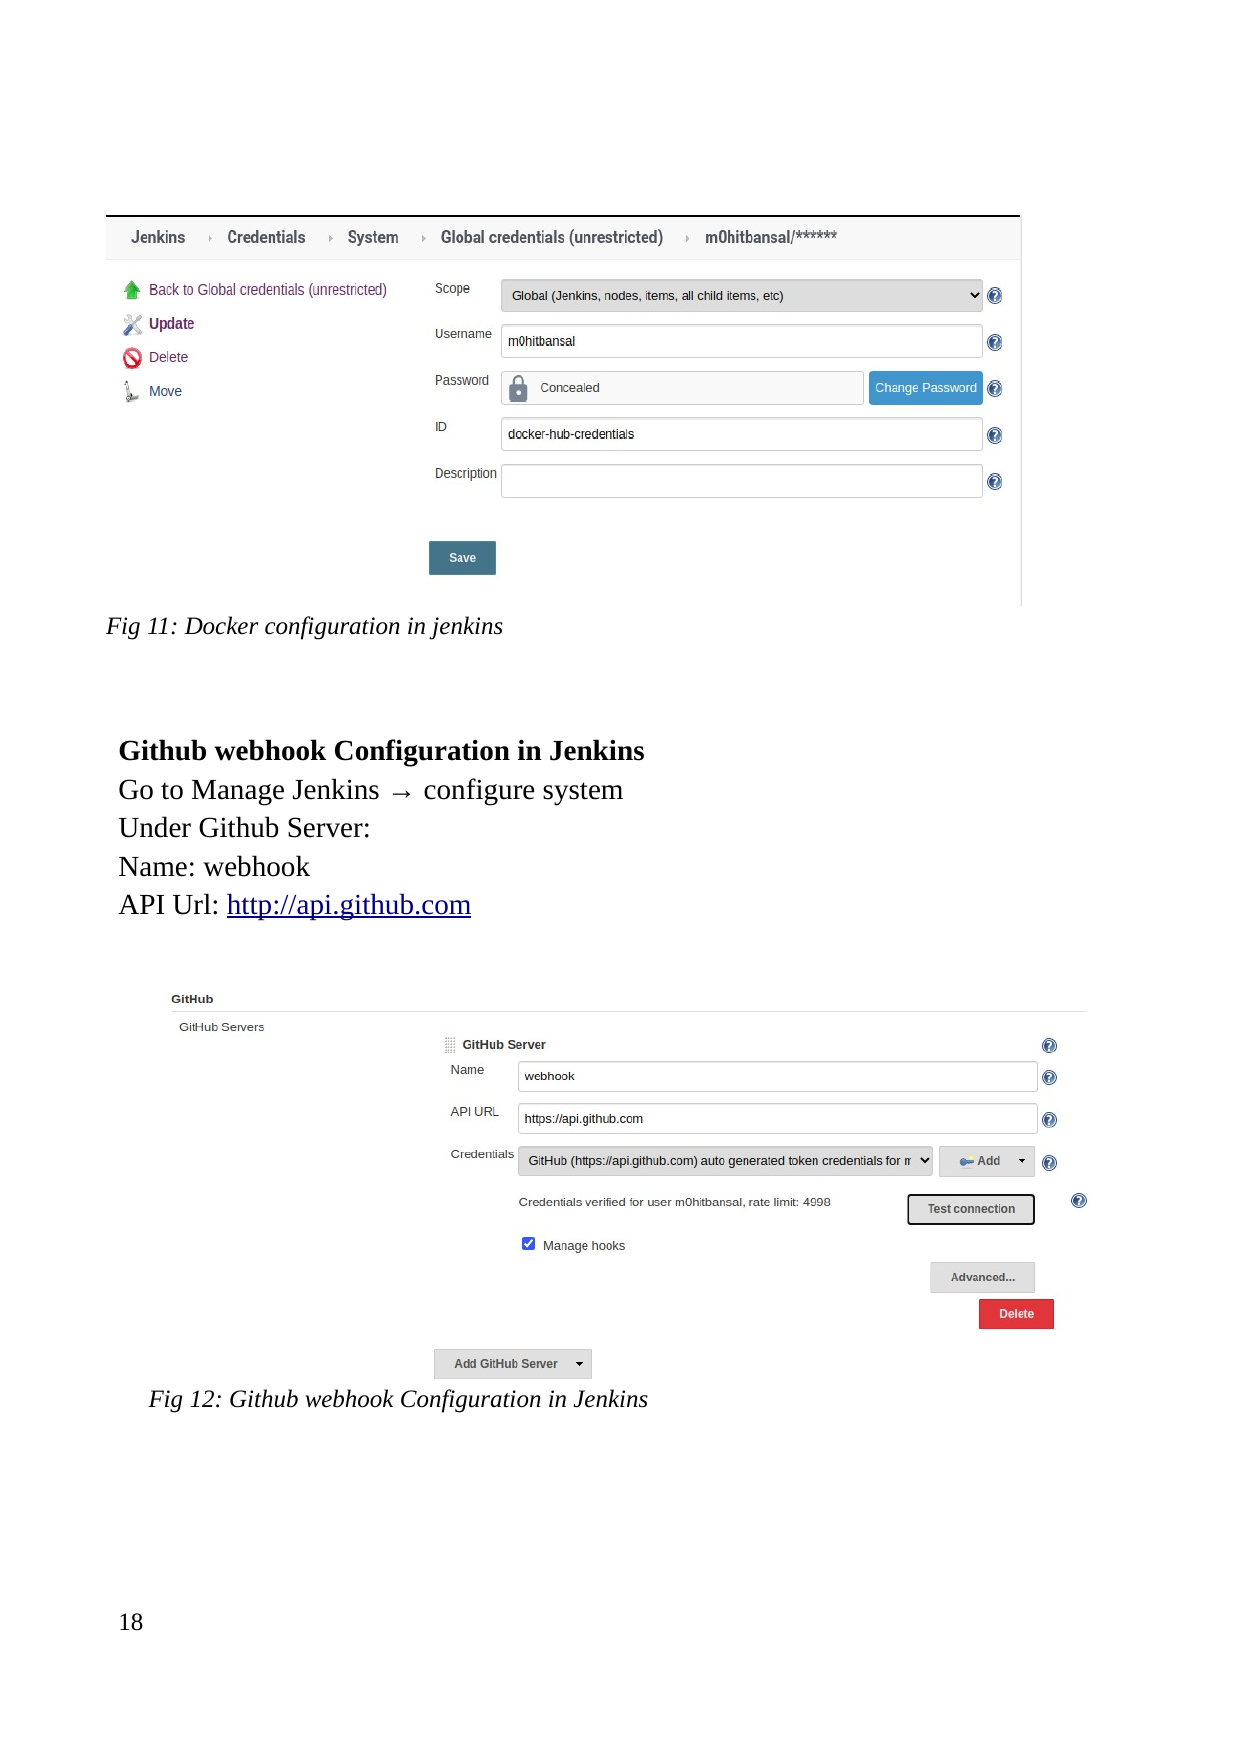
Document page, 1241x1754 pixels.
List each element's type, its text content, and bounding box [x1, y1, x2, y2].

text Fig 12: Github webhook Configuration in Jenkins [148, 1379, 1092, 1413]
text Fig 11: Docker configuration in jenkins [106, 606, 1022, 639]
text Go to Manage Jenkins → configure system [118, 772, 1122, 805]
text Under Github Server: [118, 810, 1122, 844]
text API Url: http://api.github.com [118, 887, 1122, 921]
text Github webhook Configuration in Jenkins [118, 733, 1122, 767]
text Name: webhook [118, 849, 1122, 882]
picture [148, 977, 1092, 1379]
picture [105, 215, 1022, 606]
